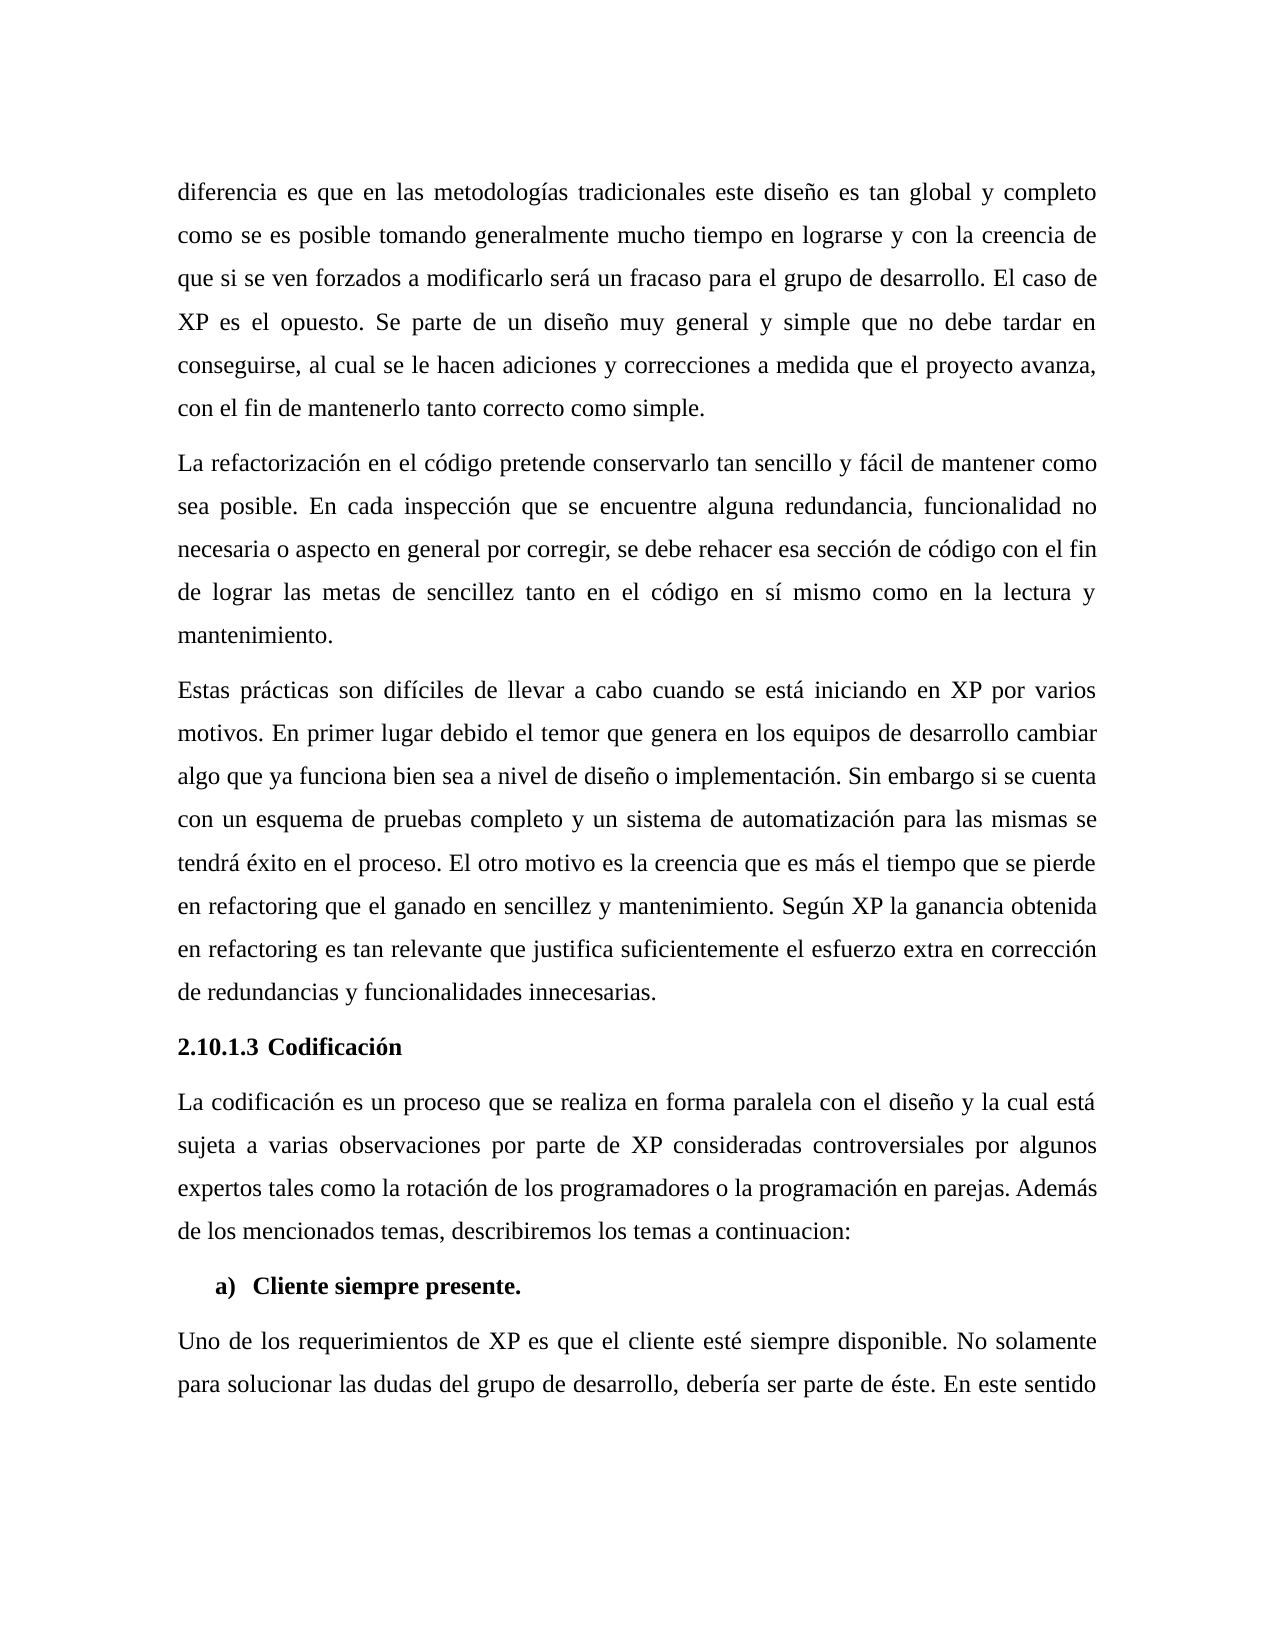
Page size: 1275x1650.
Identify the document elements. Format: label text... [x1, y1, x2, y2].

subtitle Codificación [177, 1032, 1098, 1061]
text Estas prácticas son difíciles de llevar a cabo cuando se está iniciando en XP por varios motivos. En primer lugar debido el temor que genera en los equipos de desarrollo cambiar algo que ya funciona bien sea a nivel de diseño o implementación. Sin embargo si se cuenta con un esquema de pruebas completo y un sistema de automatización para las mismas se tendrá éxito en el proceso. El otro motivo es la creencia que es más el tiempo que se pierde en refactoring que el ganado en sencillez y mantenimiento. Según XP la ganancia obtenida en refactoring es tan relevante que justifica suficientemente el esfuerzo extra en corrección de redundancias y funcionalidades innecesarias. [177, 675, 1098, 1006]
text diferencia es que en las metodologías tradicionales este diseño es tan global y completo como se es posible tomando generalmente mucho tiempo en lograrse y con la creencia de que si se ven forzados a modificarlo será un fracaso para el grupo de desarrollo. El caso de XP es el opuesto. Se parte de un diseño muy general y simple que no debe tardar en conseguirse, al cual se le hacen adiciones y correcciones a medida que el proyecto avanza, con el fin de mantenerlo tanto correcto como simple. [177, 177, 1098, 422]
list Cliente siempre presente. [215, 1271, 1098, 1300]
text La refactorización en el código pretende conservarlo tan sencillo y fácil de mantener como sea posible. En cada inspección que se encuentre alguna redundancia, funcionalidad no necesaria o aspecto en general por corregir, se debe rehacer esa sección de código con el fin de lograr las metas de sencillez tanto en el código en sí mismo como en la lectura y mantenimiento. [177, 448, 1098, 649]
text Uno de los requerimientos de XP es que el cliente esté siempre disponible. No solamente para solucionar las dudas del grupo de desarrollo, debería ser parte de éste. En este sentido [177, 1326, 1098, 1398]
text La codificación es un proceso que se realiza en forma paralela con el diseño y la cual está sujeta a varias observaciones por parte de XP consideradas controversiales por algunos expertos tales como la rotación de los programadores o la programación en parejas. Además de los mencionados temas, describiremos los temas a continuacion: [177, 1087, 1098, 1245]
